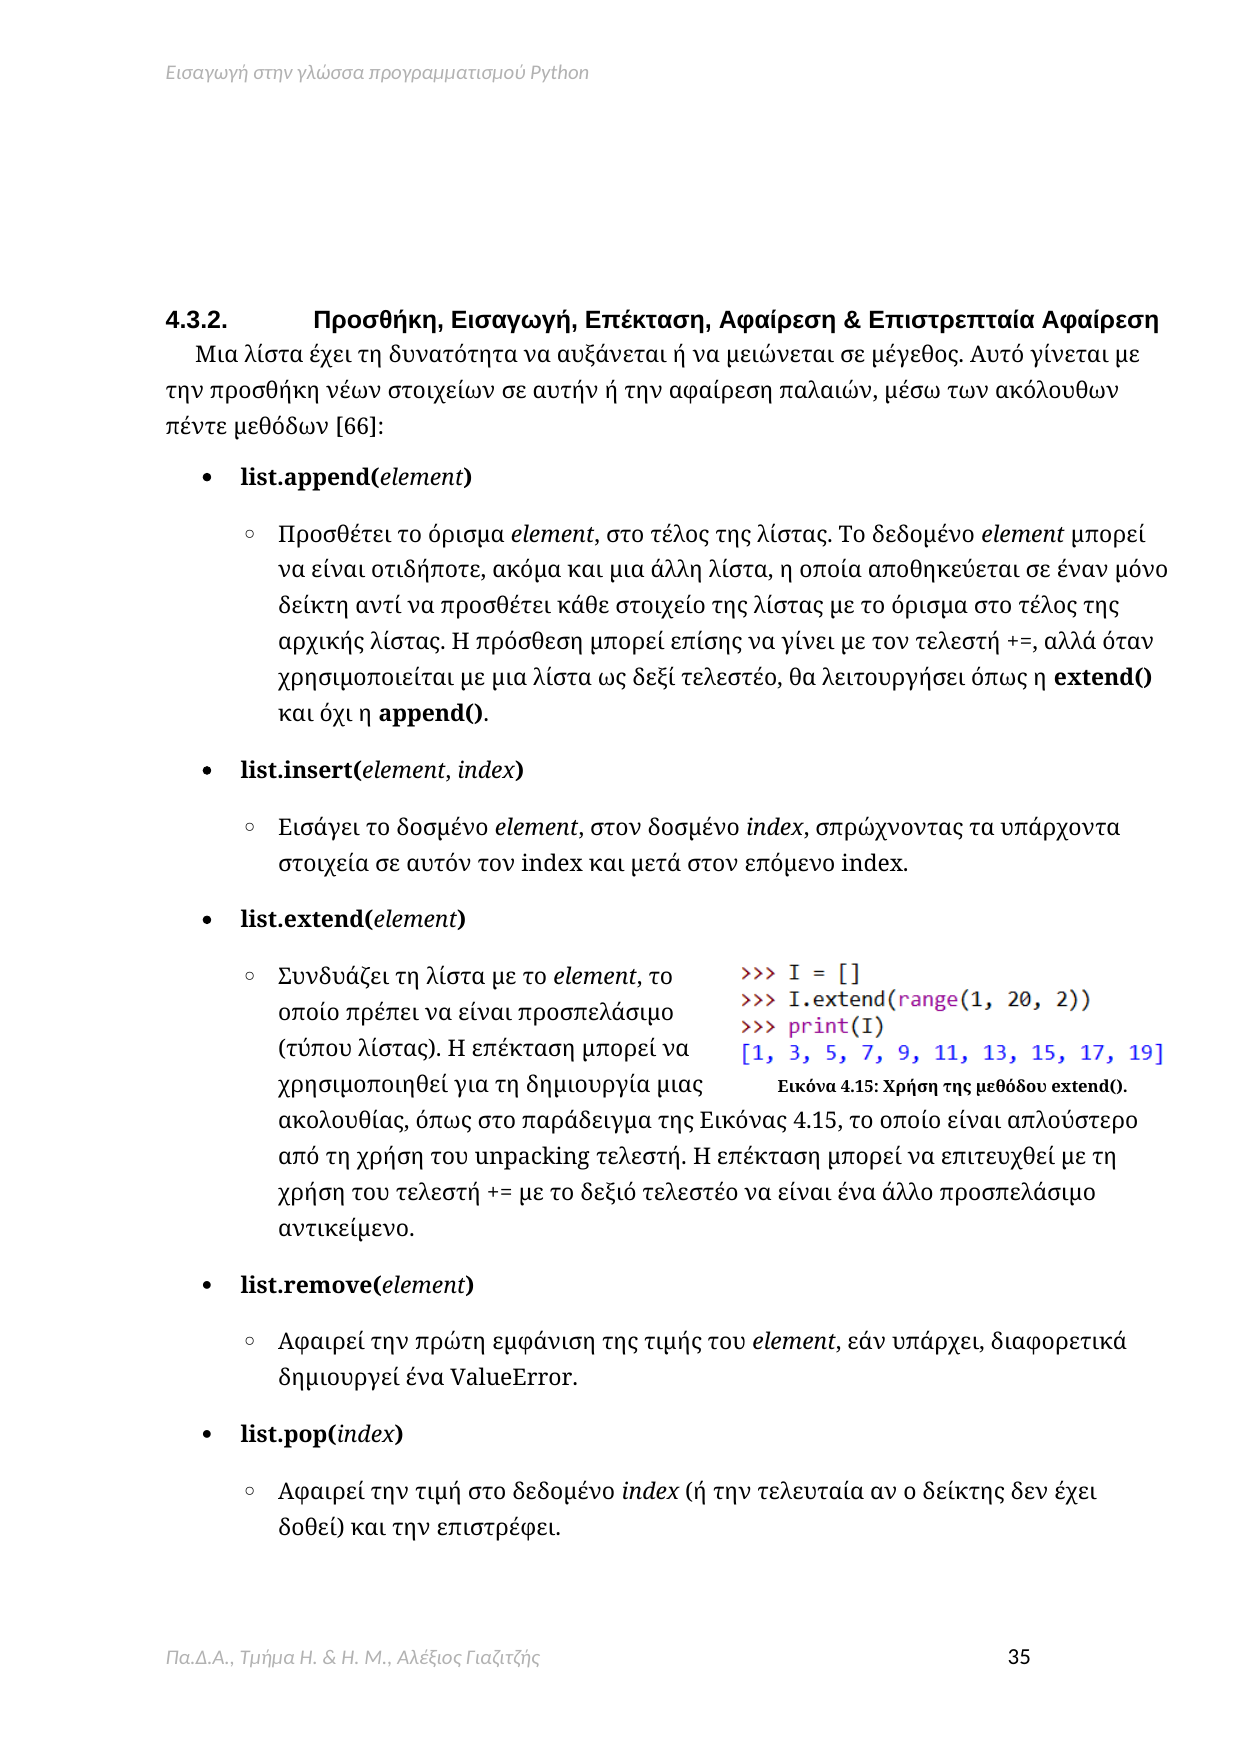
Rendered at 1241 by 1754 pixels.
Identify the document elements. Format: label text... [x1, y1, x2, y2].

list Εικόνα 4.15: Χρήση της μεθόδου extend(). [736, 1072, 1169, 1097]
list Συνδυάζει τη λίστα με το element, το οποίο πρέπει να είναι προσπελάσιμο (τύπου λίστας). Η επέκταση μπορεί να χρησιμοποιηθεί για τη δημιουργία μιας ακολουθίας, όπως στο παράδειγμα της Εικόνας 4.15, το οποίο είναι απλούστερο από τη χρήση του unpacking τελεστή. Η επέκταση μπορεί να επιτευχθεί με τη χρήση του τελεστή += με το δεξιό τελεστέο να είναι ένα άλλο προσπελάσιμο αντικείμενο. [240, 960, 1169, 1243]
list list.append(element) [203, 461, 1169, 492]
picture [735, 960, 1170, 1072]
list list.pop(index) [203, 1418, 1169, 1449]
text Μια λίστα έχει τη δυνατότητα να αυξάνεται ή να μειώνεται σε μέγεθος. Αυτό γίνεται με την προσθήκη νέων στοιχείων σε αυτήν ή την αφαίρεση παλαιών, μέσω των ακόλουθων πέντε μεθόδων [66]: [165, 338, 1169, 441]
list list.extend(element) [203, 903, 1169, 935]
list Αφαιρεί την πρώτη εμφάνιση της τιμής του element, εάν υπάρχει, διαφορετικά δημιουργεί ένα ValueError. [240, 1325, 1169, 1392]
list list.insert(element, index) [203, 754, 1169, 785]
list Προσθέτει το όρισμα element, στο τέλος της λίστας. Το δεδομένο element μπορεί να είναι οτιδήποτε, ακόμα και μια άλλη λίστα, η οποία αποθηκεύεται σε έναν μόνο δείκτη αντί να προσθέτει κάθε στοιχείο της λίστας με το όρισμα στο τέλος της αρχικής λίστας. Η πρόσθεση μπορεί επίσης να γίνει με τον τελεστή +=, αλλά όταν χρησιμοποιείται με μια λίστα ως δεξί τελεστέο, θα λειτουργήσει όπως η extend() και όχι η append(). [240, 517, 1169, 728]
list list.remove(element) [203, 1268, 1169, 1300]
list Αφαιρεί την τιμή στο δεδομένο index (ή την τελευταία αν ο δείκτης δεν έχει δοθεί) και την επιστρέφει. [240, 1475, 1169, 1542]
subtitle Προσθήκη, Εισαγωγή, Επέκταση, Αφαίρεση & Επιστρεπταία Αφαίρεση [165, 305, 1169, 334]
list Εισάγει το δοσμένο element, στον δοσμένο index, σπρώχνοντας τα υπάρχοντα στοιχεία σε αυτόν τον index και μετά στον επόμενο index. [240, 811, 1169, 878]
